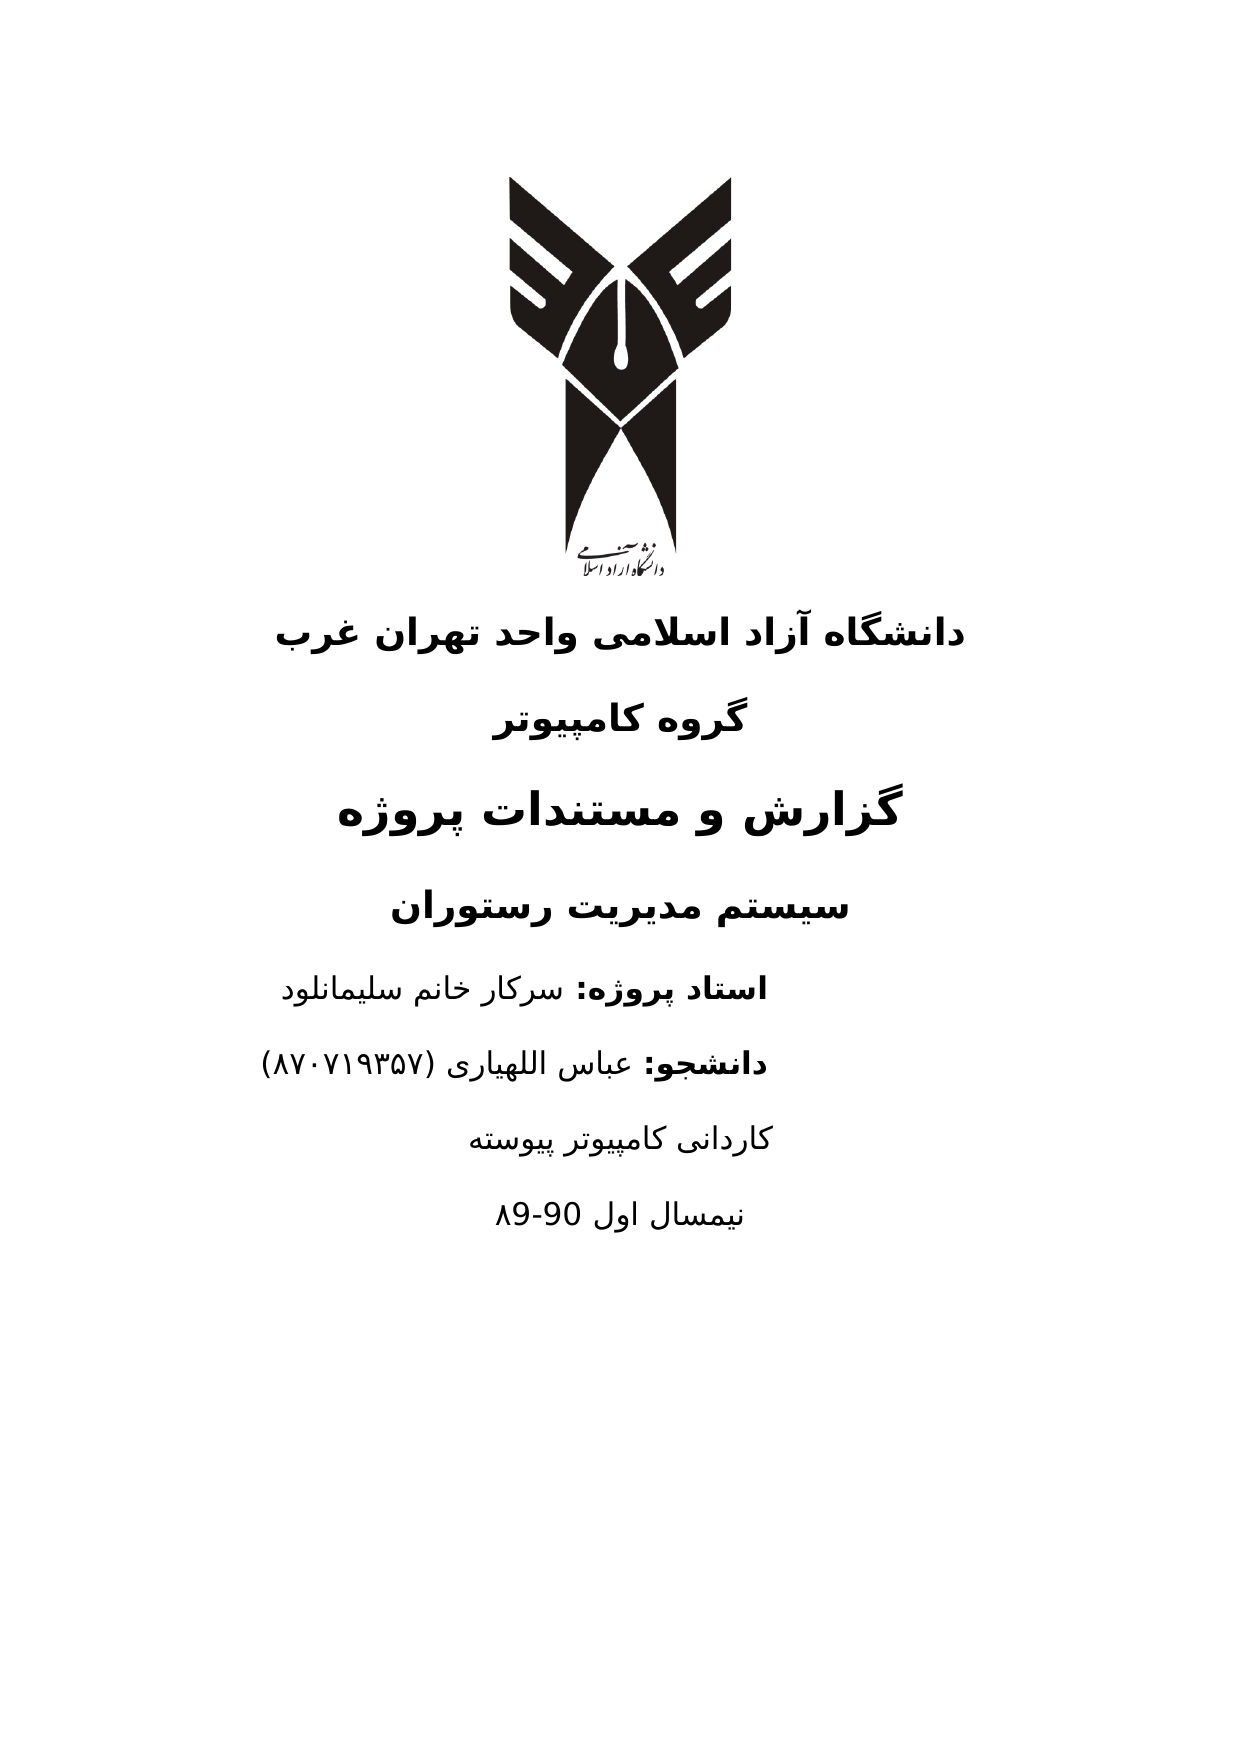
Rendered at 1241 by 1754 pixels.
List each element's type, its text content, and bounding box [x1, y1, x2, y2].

text گروه کامپیوتر [177, 697, 1063, 740]
picture [509, 177, 732, 576]
text نیمسال اول 90-۸9 [177, 1196, 1063, 1232]
text دانشجو: عباس اللهیاری (۸۷۰۷۱۹۳۵۷) [177, 1045, 1063, 1082]
text کاردانی کامپیوتر پیوسته [177, 1121, 1063, 1157]
text گزارش و مستندات پروژه [177, 783, 1063, 836]
text استاد پروژه: سرکار خانم سلیمانلود [177, 970, 1063, 1006]
text دانشگاه آزاد اسلامی واحد تهران غرب [177, 611, 1063, 654]
text سیستم مدیریت رستوران [177, 884, 1063, 927]
